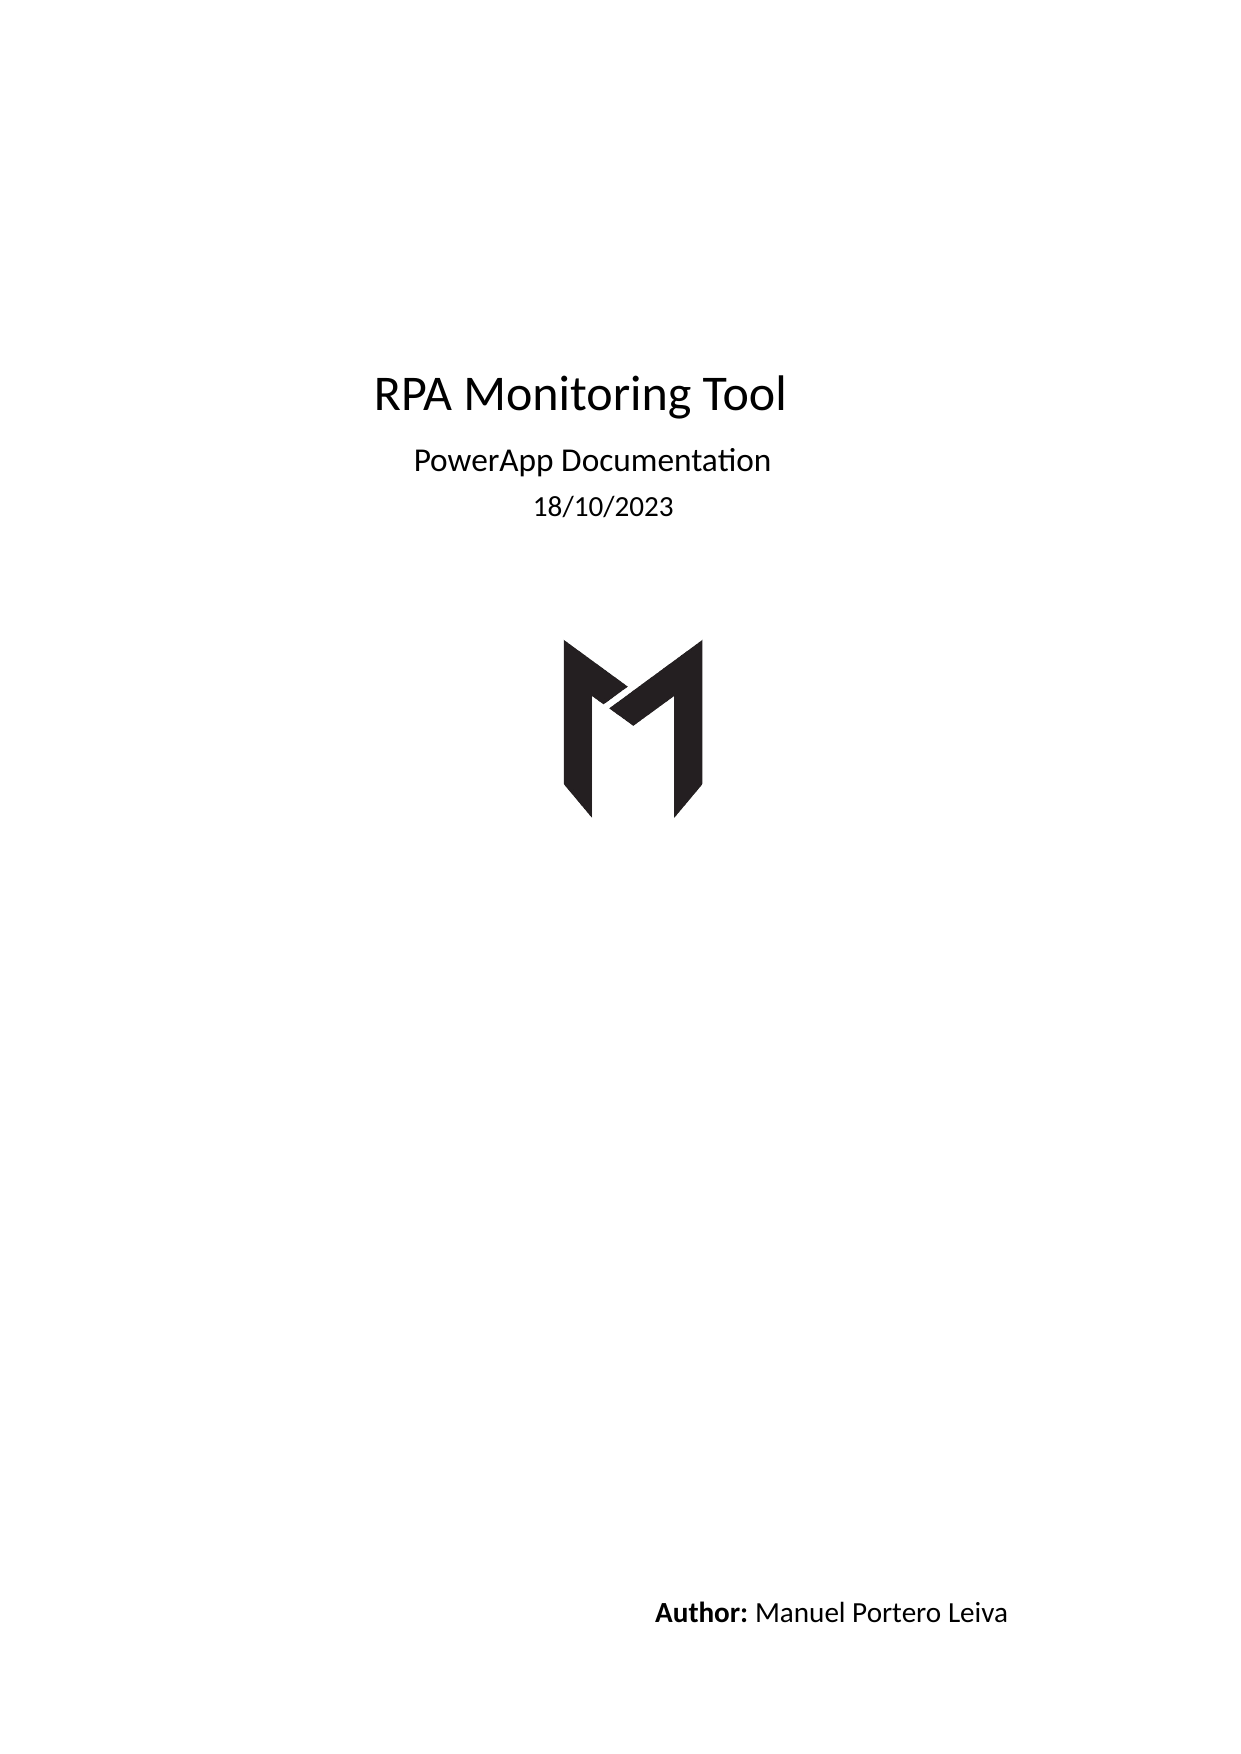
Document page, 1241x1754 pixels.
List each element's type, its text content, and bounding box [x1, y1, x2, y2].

text Author: Manuel Portero Leiva [118, 1594, 1122, 1629]
text RPA Monitoring Tool [118, 362, 1122, 423]
text PowerApp Documentation [118, 423, 1122, 484]
text 18/10/2023 [118, 484, 1122, 525]
picture [563, 639, 703, 818]
